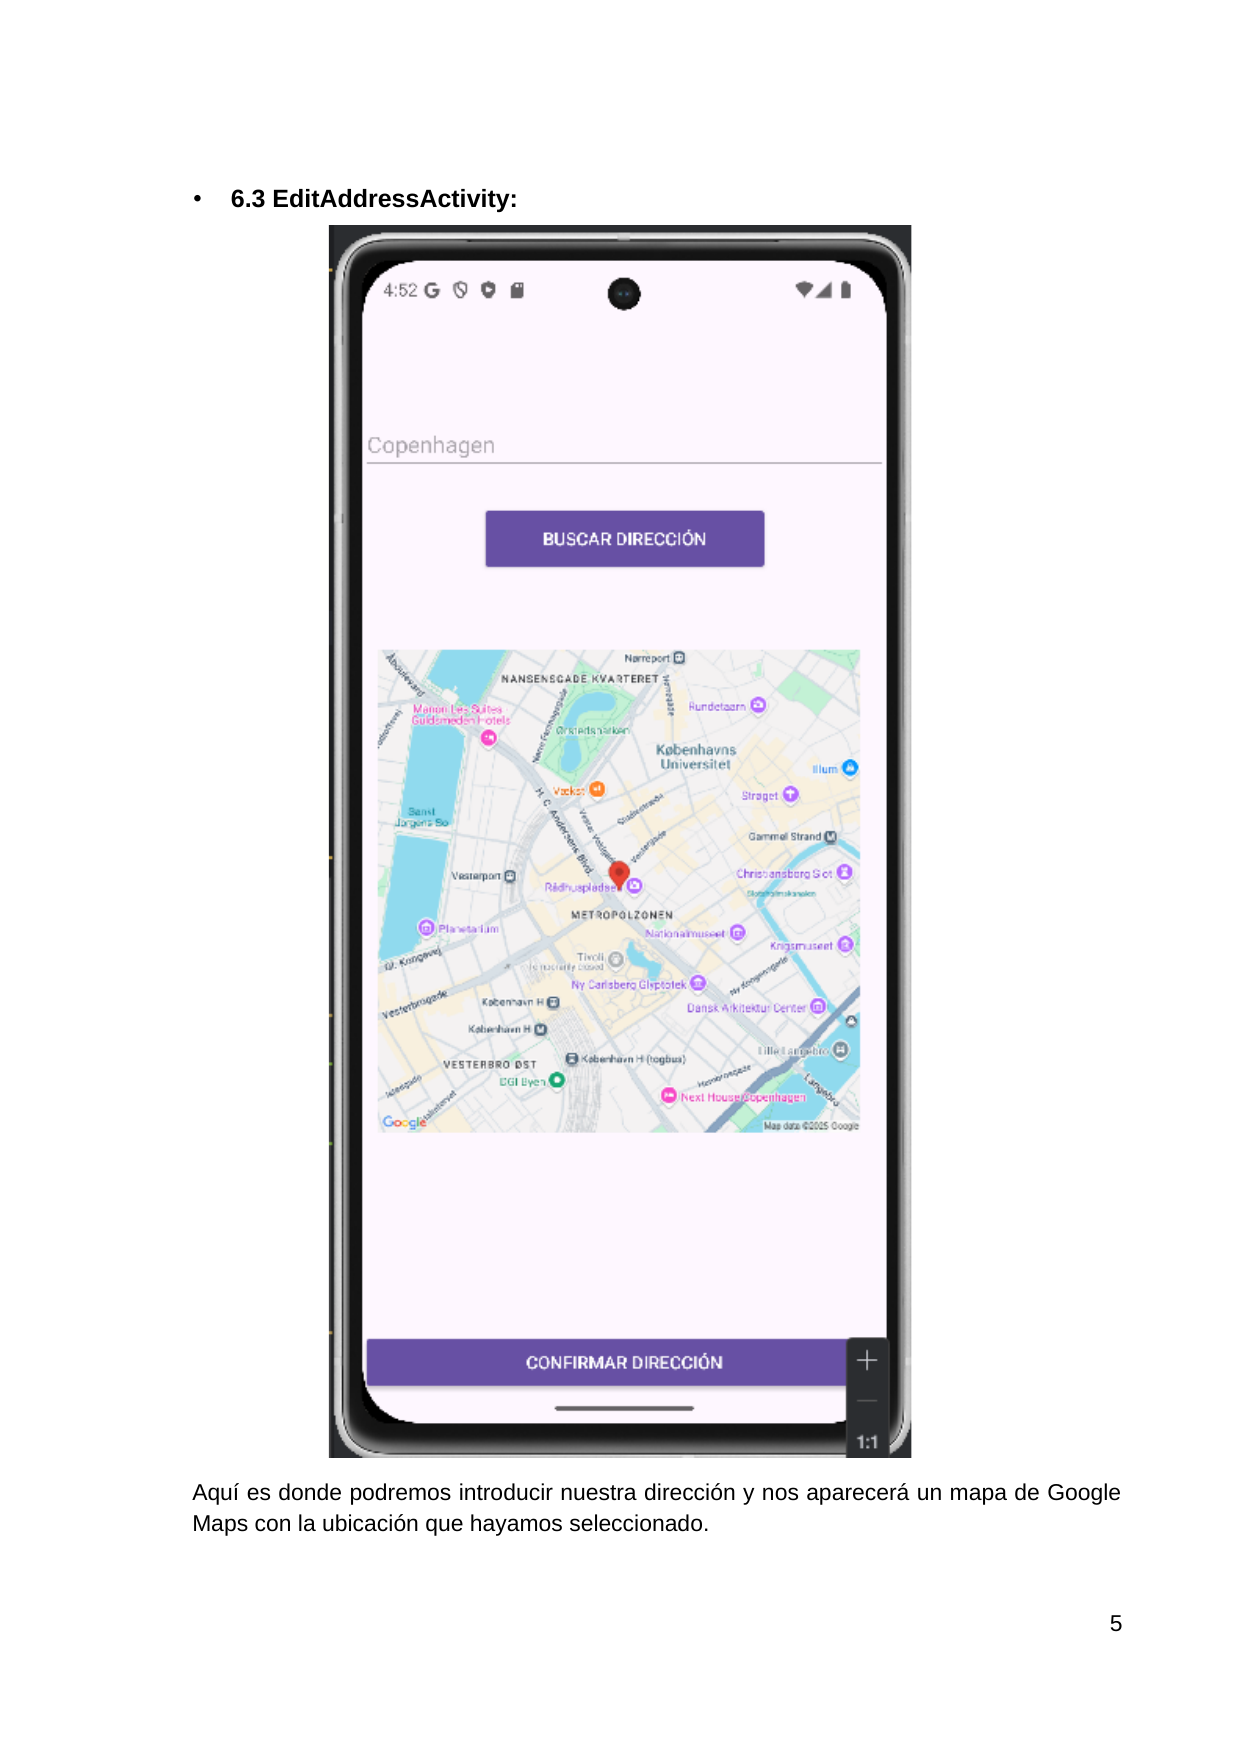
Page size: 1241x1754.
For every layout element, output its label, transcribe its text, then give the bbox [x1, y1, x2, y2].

subtitle 6.3 EditAddressActivity: [193, 184, 1122, 213]
text Aquí es donde podremos introducir nuestra dirección y nos aparecerá un mapa de Google Maps con la ubicación que hayamos seleccionado. [192, 1479, 1122, 1536]
picture [328, 225, 912, 1458]
